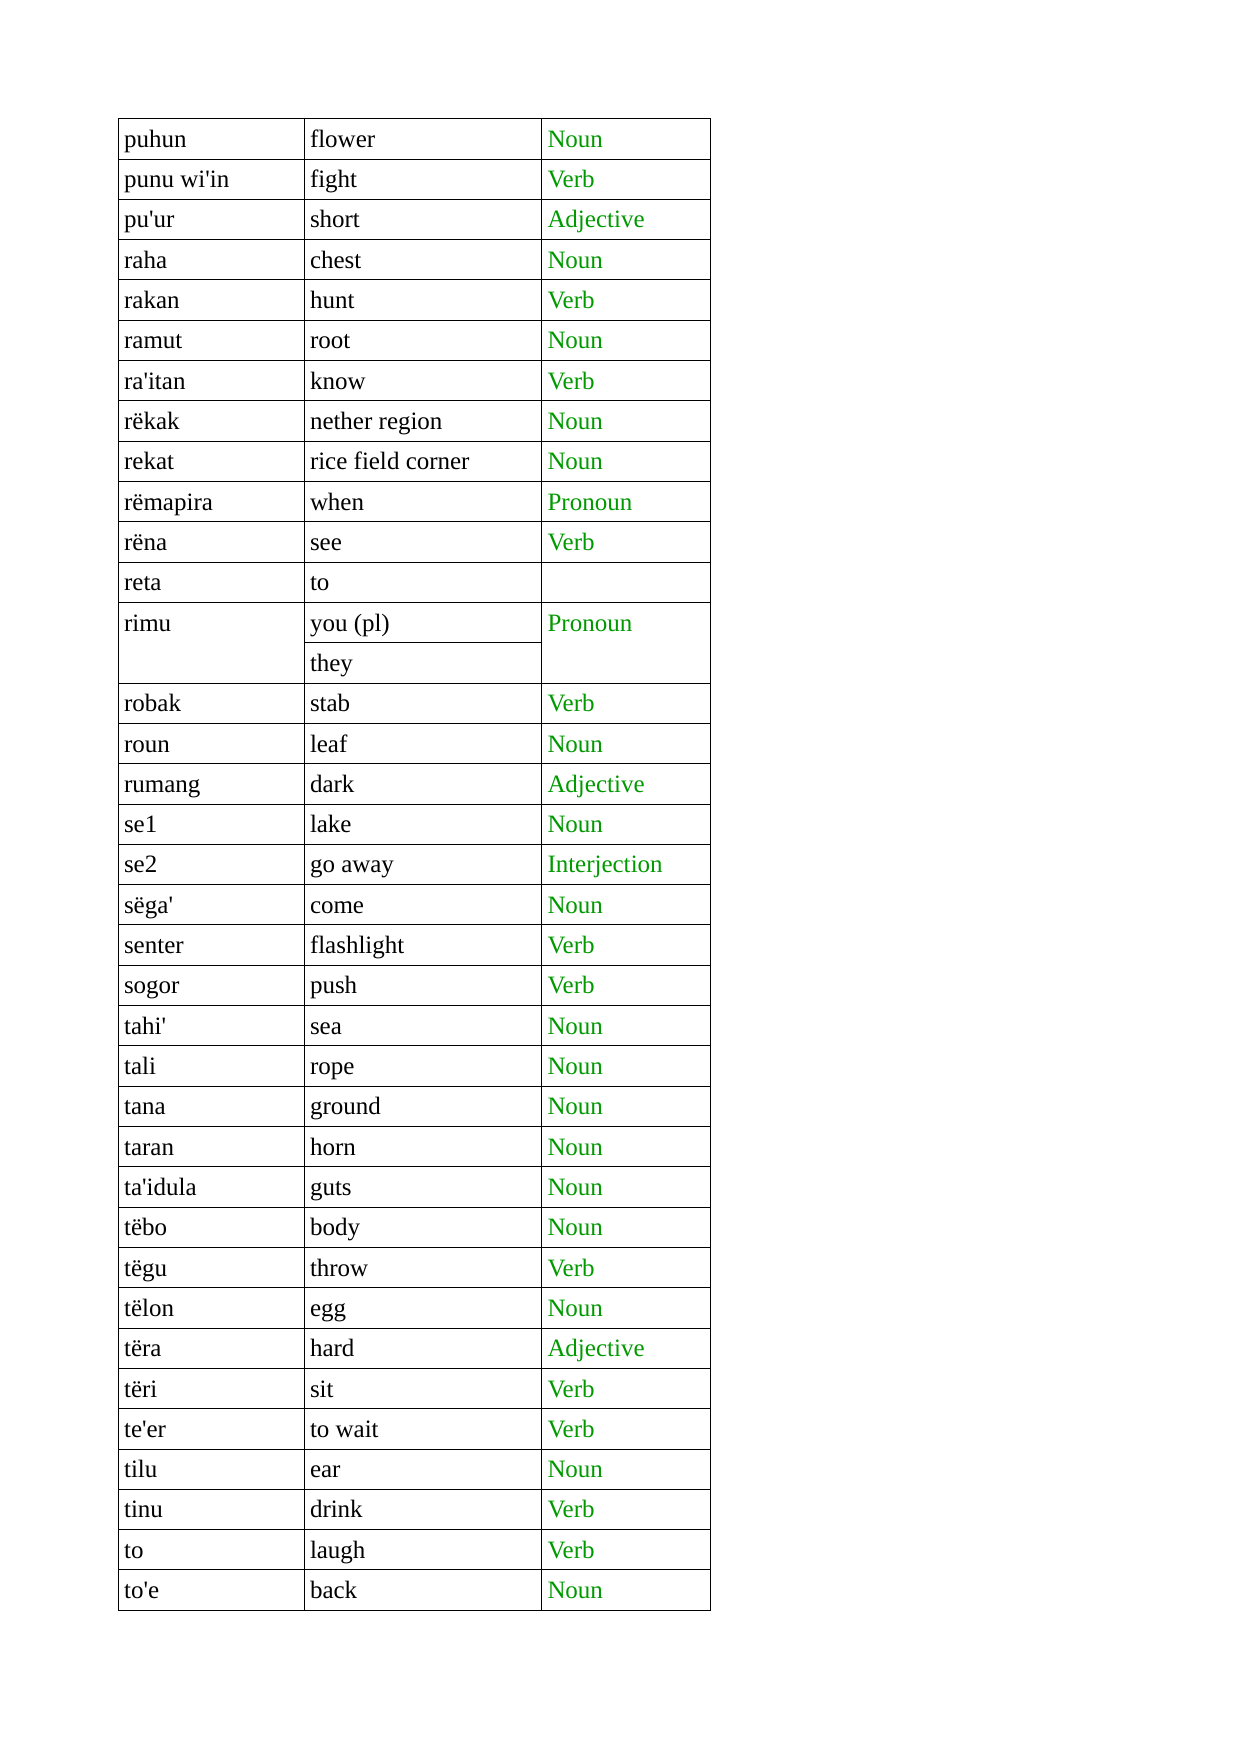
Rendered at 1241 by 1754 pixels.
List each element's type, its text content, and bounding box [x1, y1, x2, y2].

table_cell laugh [305, 1530, 541, 1569]
table_cell tëbo [119, 1208, 304, 1247]
table_cell Verb [542, 1248, 710, 1287]
table_cell hunt [305, 280, 541, 320]
table_cell raha [119, 240, 304, 279]
table_cell ground [305, 1087, 541, 1126]
table_cell hard [305, 1329, 541, 1368]
table_cell rumang [119, 764, 304, 803]
table_cell to [119, 1530, 304, 1569]
table_cell rice field corner [305, 442, 541, 481]
table_cell rakan [119, 280, 304, 320]
table_cell Noun [542, 1127, 710, 1166]
table_cell Pronoun [542, 482, 710, 521]
table_cell Noun [542, 1288, 710, 1327]
table_cell sea [305, 1006, 541, 1045]
table_cell Adjective [542, 764, 710, 803]
table_cell roun [119, 724, 304, 763]
table_cell rekat [119, 442, 304, 481]
table_cell root [305, 321, 541, 360]
table_cell sogor [119, 966, 304, 1005]
table_cell Noun [542, 1167, 710, 1207]
table_cell tëra [119, 1329, 304, 1368]
table_cell throw [305, 1248, 541, 1287]
table_cell se2 [119, 845, 304, 884]
table_cell chest [305, 240, 541, 279]
table_cell Noun [542, 442, 710, 481]
table_cell see [305, 522, 541, 562]
table_cell Verb [542, 1530, 710, 1569]
table_cell Verb [542, 1490, 710, 1529]
table_cell Verb [542, 684, 710, 723]
table_cell Noun [542, 321, 710, 360]
table_cell Noun [542, 1450, 710, 1489]
table_cell se1 [119, 805, 304, 844]
table_cell tinu [119, 1490, 304, 1529]
table_cell puhun [119, 119, 304, 158]
table_cell tahi' [119, 1006, 304, 1045]
table_cell lake [305, 805, 541, 844]
table_cell Pronoun [542, 603, 710, 682]
table_cell stab [305, 684, 541, 723]
table_cell short [305, 200, 541, 239]
table_cell rëna [119, 522, 304, 562]
table_cell tana [119, 1087, 304, 1126]
table_cell Verb [542, 280, 710, 320]
table_cell te'er [119, 1409, 304, 1448]
table_cell Noun [542, 724, 710, 763]
table_cell come [305, 885, 541, 924]
table_cell Adjective [542, 200, 710, 239]
table_cell Noun [542, 805, 710, 844]
table_cell when [305, 482, 541, 521]
table_cell to wait [305, 1409, 541, 1448]
table_cell they [305, 643, 541, 682]
table_cell senter [119, 925, 304, 965]
table_cell body [305, 1208, 541, 1247]
table_cell go away [305, 845, 541, 884]
table_cell pu'ur [119, 200, 304, 239]
table_cell tali [119, 1046, 304, 1086]
table_cell Noun [542, 401, 710, 441]
table_cell ramut [119, 321, 304, 360]
table_cell rëmapira [119, 482, 304, 521]
table_cell drink [305, 1490, 541, 1529]
table_cell sëga' [119, 885, 304, 924]
table_cell Verb [542, 1409, 710, 1448]
table_cell fight [305, 160, 541, 199]
table_cell back [305, 1570, 541, 1610]
table_cell sit [305, 1369, 541, 1408]
table_cell Verb [542, 160, 710, 199]
table_cell taran [119, 1127, 304, 1166]
table_cell robak [119, 684, 304, 723]
table_cell rimu [119, 603, 304, 682]
table_cell Noun [542, 119, 710, 158]
table_cell Noun [542, 885, 710, 924]
table_cell guts [305, 1167, 541, 1207]
table_cell Verb [542, 1369, 710, 1408]
table_cell ra'itan [119, 361, 304, 400]
table_cell nether region [305, 401, 541, 441]
table_cell Verb [542, 361, 710, 400]
table_cell Verb [542, 966, 710, 1005]
table_cell flower [305, 119, 541, 158]
table_cell Verb [542, 925, 710, 965]
table_cell Noun [542, 1208, 710, 1247]
table_cell tilu [119, 1450, 304, 1489]
table_cell Noun [542, 1006, 710, 1045]
table_cell tëri [119, 1369, 304, 1408]
table_cell push [305, 966, 541, 1005]
table_cell tëlon [119, 1288, 304, 1327]
table_cell Interjection [542, 845, 710, 884]
table_cell Verb [542, 522, 710, 562]
table_cell horn [305, 1127, 541, 1166]
table_cell egg [305, 1288, 541, 1327]
table_cell reta [119, 563, 304, 602]
table_cell rope [305, 1046, 541, 1086]
table_cell tëgu [119, 1248, 304, 1287]
table_cell to [305, 563, 541, 602]
table_cell punu wi'in [119, 160, 304, 199]
table_cell know [305, 361, 541, 400]
table_cell Noun [542, 240, 710, 279]
table_cell ear [305, 1450, 541, 1489]
table_cell to'e [119, 1570, 304, 1610]
table_cell you (pl) [305, 603, 541, 642]
table_cell rëkak [119, 401, 304, 441]
table_cell Noun [542, 1046, 710, 1086]
table_cell Noun [542, 1570, 710, 1610]
table_cell Adjective [542, 1329, 710, 1368]
table_cell leaf [305, 724, 541, 763]
table_cell ta'idula [119, 1167, 304, 1207]
table_cell Noun [542, 1087, 710, 1126]
table_cell dark [305, 764, 541, 803]
table_cell [542, 563, 710, 602]
table_cell flashlight [305, 925, 541, 965]
